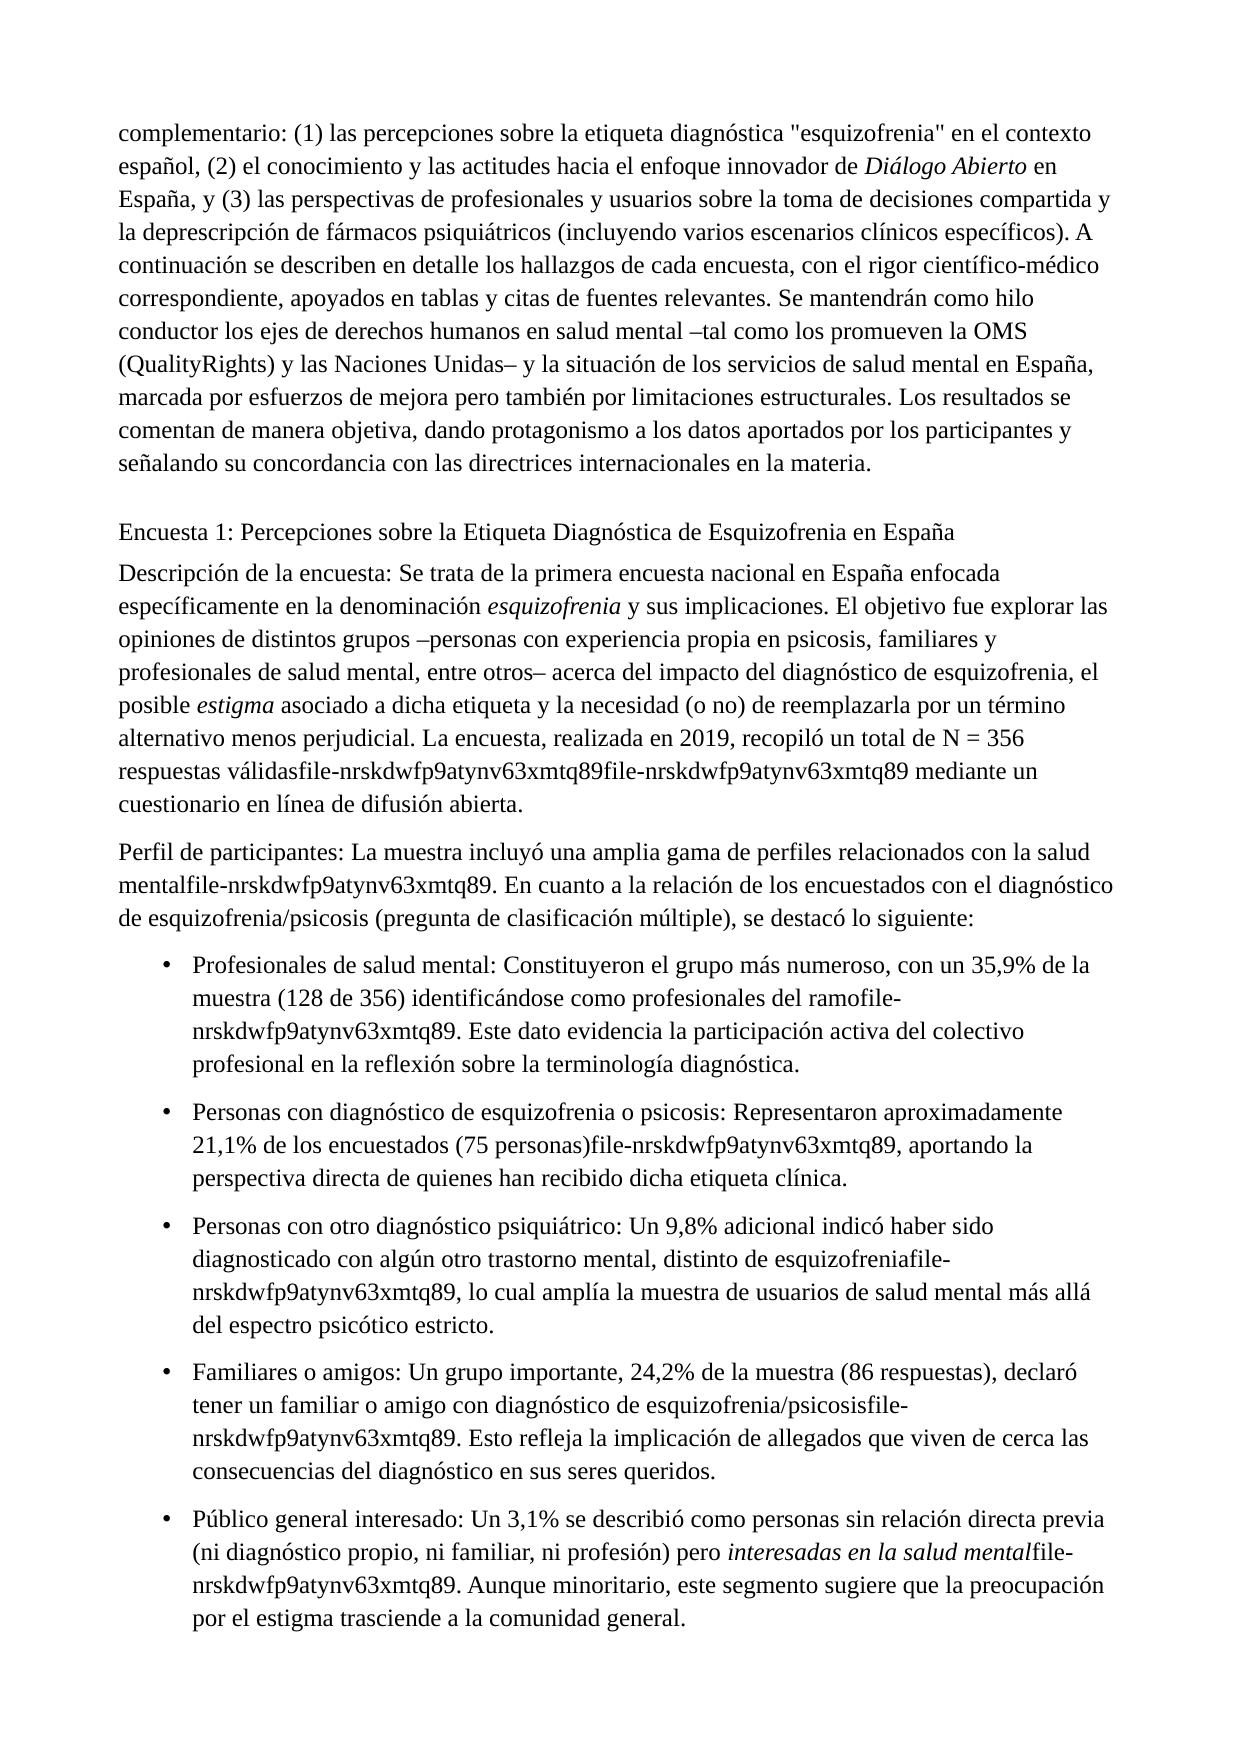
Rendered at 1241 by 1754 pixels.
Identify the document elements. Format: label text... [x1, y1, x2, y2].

list Personas con diagnóstico de esquizofrenia o psicosis: Representaron aproximadamente 21,1% de los encuestados (75 personas)file-nrskdwfp9atynv63xmtq89, aportando la perspectiva directa de quienes han recibido dicha etiqueta clínica. [162, 1097, 1122, 1192]
text Perfil de participantes: La muestra incluyó una amplia gama de perfiles relacionados con la salud mentalfile-nrskdwfp9atynv63xmtq89. En cuanto a la relación de los encuestados con el diagnóstico de esquizofrenia/psicosis (pregunta de clasificación múltiple), se destacó lo siguiente: [118, 837, 1122, 932]
list Público general interesado: Un 3,1% se describió como personas sin relación directa previa (ni diagnóstico propio, ni familiar, ni profesión) pero interesadas en la salud mentalfile-nrskdwfp9atynv63xmtq89. Aunque minoritario, este segmento sugiere que la preocupación por el estigma trasciende a la comunidad general. [162, 1504, 1122, 1632]
list Personas con otro diagnóstico psiquiátrico: Un 9,8% adicional indicó haber sido diagnosticado con algún otro trastorno mental, distinto de esquizofreniafile-nrskdwfp9atynv63xmtq89, lo cual amplía la muestra de usuarios de salud mental más allá del espectro psicótico estricto. [162, 1211, 1122, 1338]
text complementario: (1) las percepciones sobre la etiqueta diagnóstica "esquizofrenia" en el contexto español, (2) el conocimiento y las actitudes hacia el enfoque innovador de Diálogo Abierto en España, y (3) las perspectivas de profesionales y usuarios sobre la toma de decisiones compartida y la deprescripción de fármacos psiquiátricos (incluyendo varios escenarios clínicos específicos). A continuación se describen en detalle los hallazgos de cada encuesta, con el rigor científico-médico correspondiente, apoyados en tablas y citas de fuentes relevantes. Se mantendrán como hilo conductor los ejes de derechos humanos en salud mental –tal como los promueven la OMS (QualityRights) y las Naciones Unidas– y la situación de los servicios de salud mental en España, marcada por esfuerzos de mejora pero también por limitaciones estructurales. Los resultados se comentan de manera objetiva, dando protagonismo a los datos aportados por los participantes y señalando su concordancia con las directrices internacionales en la materia. [118, 118, 1122, 477]
list Profesionales de salud mental: Constituyeron el grupo más numeroso, con un 35,9% de la muestra (128 de 356) identificándose como profesionales del ramofile-nrskdwfp9atynv63xmtq89. Este dato evidencia la participación activa del colectivo profesional en la reflexión sobre la terminología diagnóstica. [162, 950, 1122, 1078]
subtitle Encuesta 1: Percepciones sobre la Etiqueta Diagnóstica de Esquizofrenia en España [118, 517, 1122, 546]
text Descripción de la encuesta: Se trata de la primera encuesta nacional en España enfocada específicamente en la denominación esquizofrenia y sus implicaciones. El objetivo fue explorar las opiniones de distintos grupos –personas con experiencia propia en psicosis, familiares y profesionales de salud mental, entre otros– acerca del impacto del diagnóstico de esquizofrenia, el posible estigma asociado a dicha etiqueta y la necesidad (o no) de reemplazarla por un término alternativo menos perjudicial. La encuesta, realizada en 2019, recopiló un total de N = 356 respuestas válidasfile-nrskdwfp9atynv63xmtq89file-nrskdwfp9atynv63xmtq89 mediante un cuestionario en línea de difusión abierta. [118, 558, 1122, 818]
list Familiares o amigos: Un grupo importante, 24,2% de la muestra (86 respuestas), declaró tener un familiar o amigo con diagnóstico de esquizofrenia/psicosisfile-nrskdwfp9atynv63xmtq89. Esto refleja la implicación de allegados que viven de cerca las consecuencias del diagnóstico en sus seres queridos. [162, 1357, 1122, 1485]
